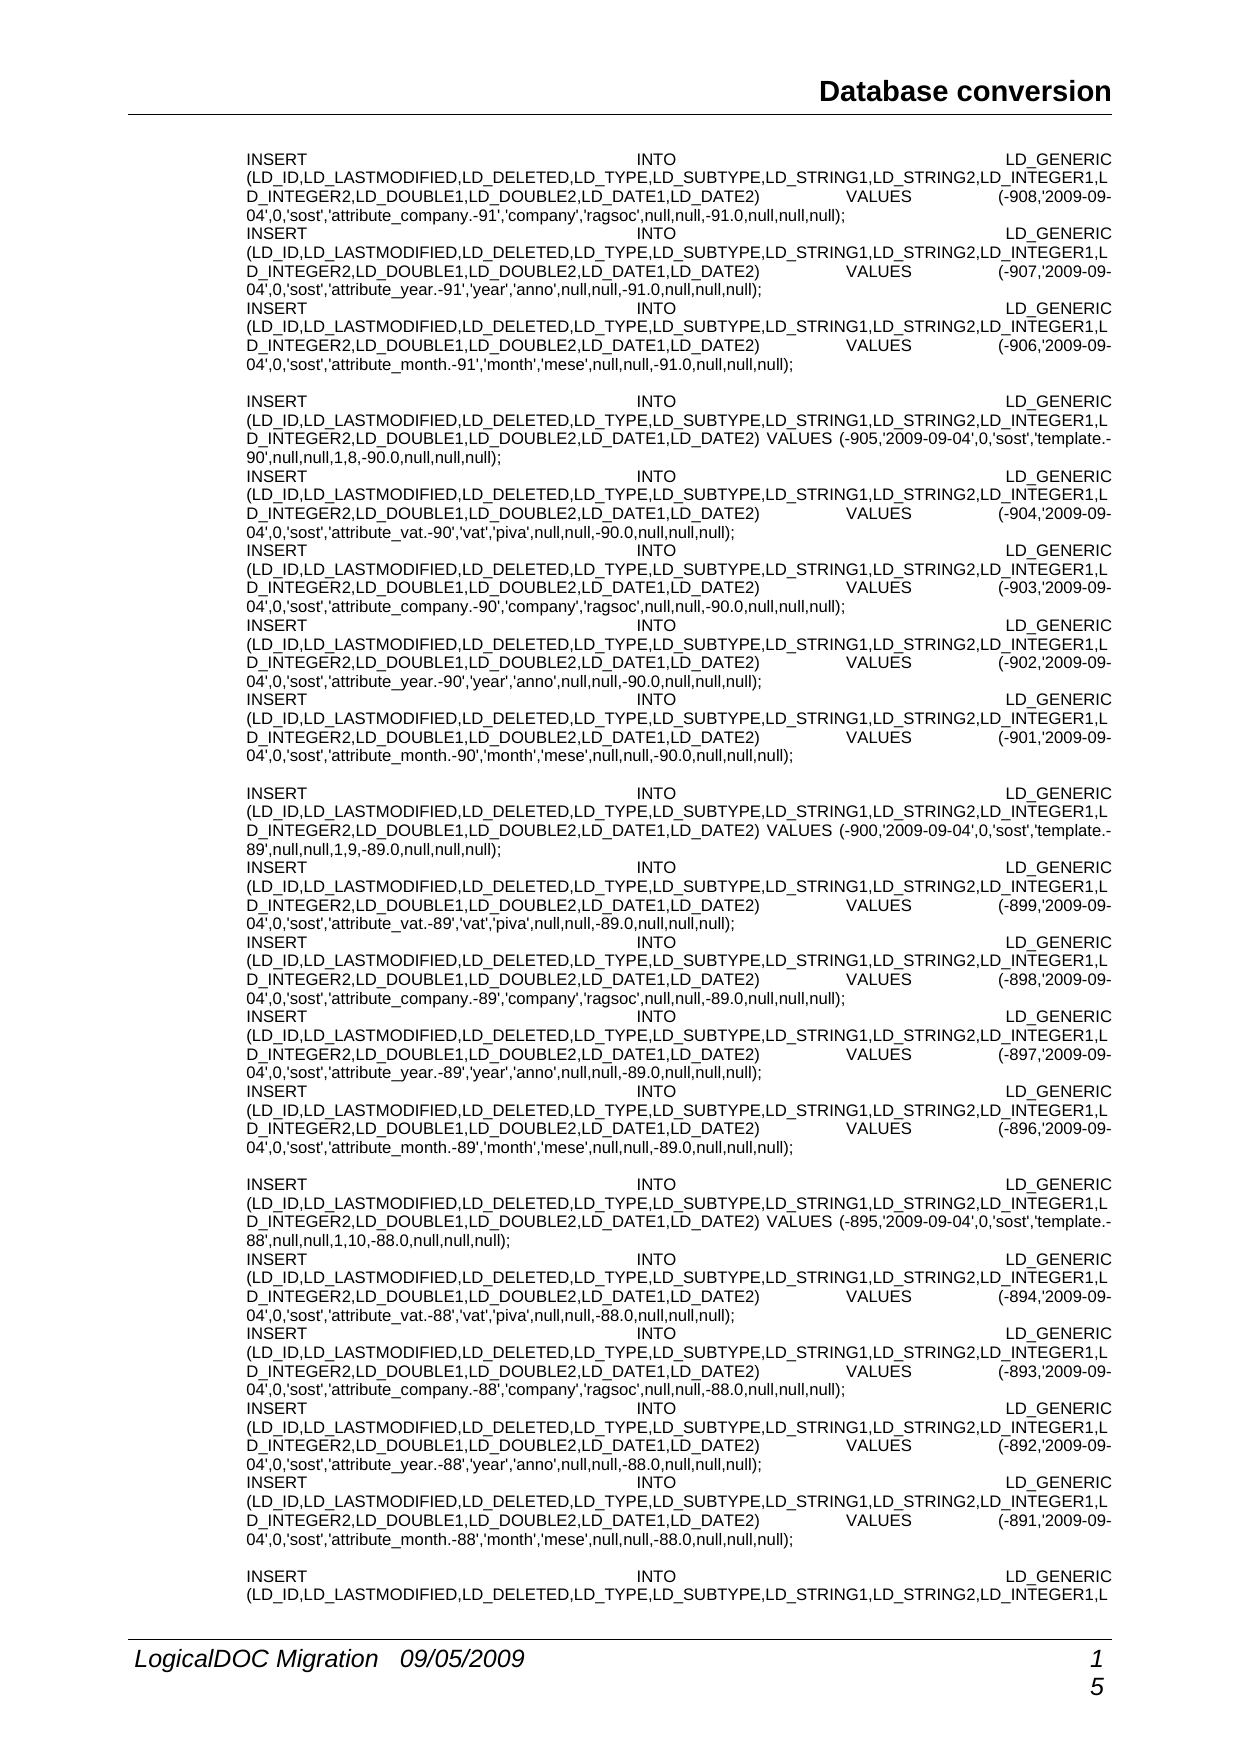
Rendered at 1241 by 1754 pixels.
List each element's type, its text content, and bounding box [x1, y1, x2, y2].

text INSERT INTO LD_GENERIC (LD_ID,LD_LASTMODIFIED,LD_DELETED,LD_TYPE,LD_SUBTYPE,LD_STRING1,LD_STRING2,LD_INTEGER1,LD_INTEGER2,LD_DOUBLE1,LD_DOUBLE2,LD_DATE1,LD_DATE2) VALUES (-905,'2009-09-04',0,'sost','template.-90',null,null,1,8,-90.0,null,null,null); [246, 392, 1112, 467]
text INSERT INTO LD_GENERIC (LD_ID,LD_LASTMODIFIED,LD_DELETED,LD_TYPE,LD_SUBTYPE,LD_STRING1,LD_STRING2,LD_INTEGER1,LD_INTEGER2,LD_DOUBLE1,LD_DOUBLE2,LD_DATE1,LD_DATE2) VALUES (-902,'2009-09-04',0,'sost','attribute_year.-90','year','anno',null,null,-90.0,null,null,null); [246, 616, 1112, 691]
text INSERT INTO LD_GENERIC (LD_ID,LD_LASTMODIFIED,LD_DELETED,LD_TYPE,LD_SUBTYPE,LD_STRING1,LD_STRING2,LD_INTEGER1,LD_INTEGER2,LD_DOUBLE1,LD_DOUBLE2,LD_DATE1,LD_DATE2) VALUES (-894,'2009-09-04',0,'sost','attribute_vat.-88','vat','piva',null,null,-88.0,null,null,null); [246, 1250, 1112, 1325]
text INSERT INTO LD_GENERIC (LD_ID,LD_LASTMODIFIED,LD_DELETED,LD_TYPE,LD_SUBTYPE,LD_STRING1,LD_STRING2,LD_INTEGER1,L [246, 1567, 1112, 1604]
text INSERT INTO LD_GENERIC (LD_ID,LD_LASTMODIFIED,LD_DELETED,LD_TYPE,LD_SUBTYPE,LD_STRING1,LD_STRING2,LD_INTEGER1,LD_INTEGER2,LD_DOUBLE1,LD_DOUBLE2,LD_DATE1,LD_DATE2) VALUES (-901,'2009-09-04',0,'sost','attribute_month.-90','month','mese',null,null,-90.0,null,null,null); [246, 691, 1112, 765]
text INSERT INTO LD_GENERIC (LD_ID,LD_LASTMODIFIED,LD_DELETED,LD_TYPE,LD_SUBTYPE,LD_STRING1,LD_STRING2,LD_INTEGER1,LD_INTEGER2,LD_DOUBLE1,LD_DOUBLE2,LD_DATE1,LD_DATE2) VALUES (-895,'2009-09-04',0,'sost','template.-88',null,null,1,10,-88.0,null,null,null); [246, 1176, 1112, 1250]
text INSERT INTO LD_GENERIC (LD_ID,LD_LASTMODIFIED,LD_DELETED,LD_TYPE,LD_SUBTYPE,LD_STRING1,LD_STRING2,LD_INTEGER1,LD_INTEGER2,LD_DOUBLE1,LD_DOUBLE2,LD_DATE1,LD_DATE2) VALUES (-907,'2009-09-04',0,'sost','attribute_year.-91','year','anno',null,null,-91.0,null,null,null); [246, 224, 1112, 299]
text INSERT INTO LD_GENERIC (LD_ID,LD_LASTMODIFIED,LD_DELETED,LD_TYPE,LD_SUBTYPE,LD_STRING1,LD_STRING2,LD_INTEGER1,LD_INTEGER2,LD_DOUBLE1,LD_DOUBLE2,LD_DATE1,LD_DATE2) VALUES (-892,'2009-09-04',0,'sost','attribute_year.-88','year','anno',null,null,-88.0,null,null,null); [246, 1399, 1112, 1474]
text INSERT INTO LD_GENERIC (LD_ID,LD_LASTMODIFIED,LD_DELETED,LD_TYPE,LD_SUBTYPE,LD_STRING1,LD_STRING2,LD_INTEGER1,LD_INTEGER2,LD_DOUBLE1,LD_DOUBLE2,LD_DATE1,LD_DATE2) VALUES (-903,'2009-09-04',0,'sost','attribute_company.-90','company','ragsoc',null,null,-90.0,null,null,null); [246, 542, 1112, 616]
text INSERT INTO LD_GENERIC (LD_ID,LD_LASTMODIFIED,LD_DELETED,LD_TYPE,LD_SUBTYPE,LD_STRING1,LD_STRING2,LD_INTEGER1,LD_INTEGER2,LD_DOUBLE1,LD_DOUBLE2,LD_DATE1,LD_DATE2) VALUES (-896,'2009-09-04',0,'sost','attribute_month.-89','month','mese',null,null,-89.0,null,null,null); [246, 1082, 1112, 1157]
text INSERT INTO LD_GENERIC (LD_ID,LD_LASTMODIFIED,LD_DELETED,LD_TYPE,LD_SUBTYPE,LD_STRING1,LD_STRING2,LD_INTEGER1,LD_INTEGER2,LD_DOUBLE1,LD_DOUBLE2,LD_DATE1,LD_DATE2) VALUES (-893,'2009-09-04',0,'sost','attribute_company.-88','company','ragsoc',null,null,-88.0,null,null,null); [246, 1325, 1112, 1399]
text INSERT INTO LD_GENERIC (LD_ID,LD_LASTMODIFIED,LD_DELETED,LD_TYPE,LD_SUBTYPE,LD_STRING1,LD_STRING2,LD_INTEGER1,LD_INTEGER2,LD_DOUBLE1,LD_DOUBLE2,LD_DATE1,LD_DATE2) VALUES (-908,'2009-09-04',0,'sost','attribute_company.-91','company','ragsoc',null,null,-91.0,null,null,null); [246, 150, 1112, 224]
text INSERT INTO LD_GENERIC (LD_ID,LD_LASTMODIFIED,LD_DELETED,LD_TYPE,LD_SUBTYPE,LD_STRING1,LD_STRING2,LD_INTEGER1,LD_INTEGER2,LD_DOUBLE1,LD_DOUBLE2,LD_DATE1,LD_DATE2) VALUES (-899,'2009-09-04',0,'sost','attribute_vat.-89','vat','piva',null,null,-89.0,null,null,null); [246, 858, 1112, 933]
text INSERT INTO LD_GENERIC (LD_ID,LD_LASTMODIFIED,LD_DELETED,LD_TYPE,LD_SUBTYPE,LD_STRING1,LD_STRING2,LD_INTEGER1,LD_INTEGER2,LD_DOUBLE1,LD_DOUBLE2,LD_DATE1,LD_DATE2) VALUES (-900,'2009-09-04',0,'sost','template.-89',null,null,1,9,-89.0,null,null,null); [246, 784, 1112, 858]
text INSERT INTO LD_GENERIC (LD_ID,LD_LASTMODIFIED,LD_DELETED,LD_TYPE,LD_SUBTYPE,LD_STRING1,LD_STRING2,LD_INTEGER1,LD_INTEGER2,LD_DOUBLE1,LD_DOUBLE2,LD_DATE1,LD_DATE2) VALUES (-891,'2009-09-04',0,'sost','attribute_month.-88','month','mese',null,null,-88.0,null,null,null); [246, 1474, 1112, 1548]
text INSERT INTO LD_GENERIC (LD_ID,LD_LASTMODIFIED,LD_DELETED,LD_TYPE,LD_SUBTYPE,LD_STRING1,LD_STRING2,LD_INTEGER1,LD_INTEGER2,LD_DOUBLE1,LD_DOUBLE2,LD_DATE1,LD_DATE2) VALUES (-904,'2009-09-04',0,'sost','attribute_vat.-90','vat','piva',null,null,-90.0,null,null,null); [246, 467, 1112, 542]
text INSERT INTO LD_GENERIC (LD_ID,LD_LASTMODIFIED,LD_DELETED,LD_TYPE,LD_SUBTYPE,LD_STRING1,LD_STRING2,LD_INTEGER1,LD_INTEGER2,LD_DOUBLE1,LD_DOUBLE2,LD_DATE1,LD_DATE2) VALUES (-898,'2009-09-04',0,'sost','attribute_company.-89','company','ragsoc',null,null,-89.0,null,null,null); [246, 933, 1112, 1008]
text INSERT INTO LD_GENERIC (LD_ID,LD_LASTMODIFIED,LD_DELETED,LD_TYPE,LD_SUBTYPE,LD_STRING1,LD_STRING2,LD_INTEGER1,LD_INTEGER2,LD_DOUBLE1,LD_DOUBLE2,LD_DATE1,LD_DATE2) VALUES (-897,'2009-09-04',0,'sost','attribute_year.-89','year','anno',null,null,-89.0,null,null,null); [246, 1008, 1112, 1082]
text INSERT INTO LD_GENERIC (LD_ID,LD_LASTMODIFIED,LD_DELETED,LD_TYPE,LD_SUBTYPE,LD_STRING1,LD_STRING2,LD_INTEGER1,LD_INTEGER2,LD_DOUBLE1,LD_DOUBLE2,LD_DATE1,LD_DATE2) VALUES (-906,'2009-09-04',0,'sost','attribute_month.-91','month','mese',null,null,-91.0,null,null,null); [246, 299, 1112, 374]
